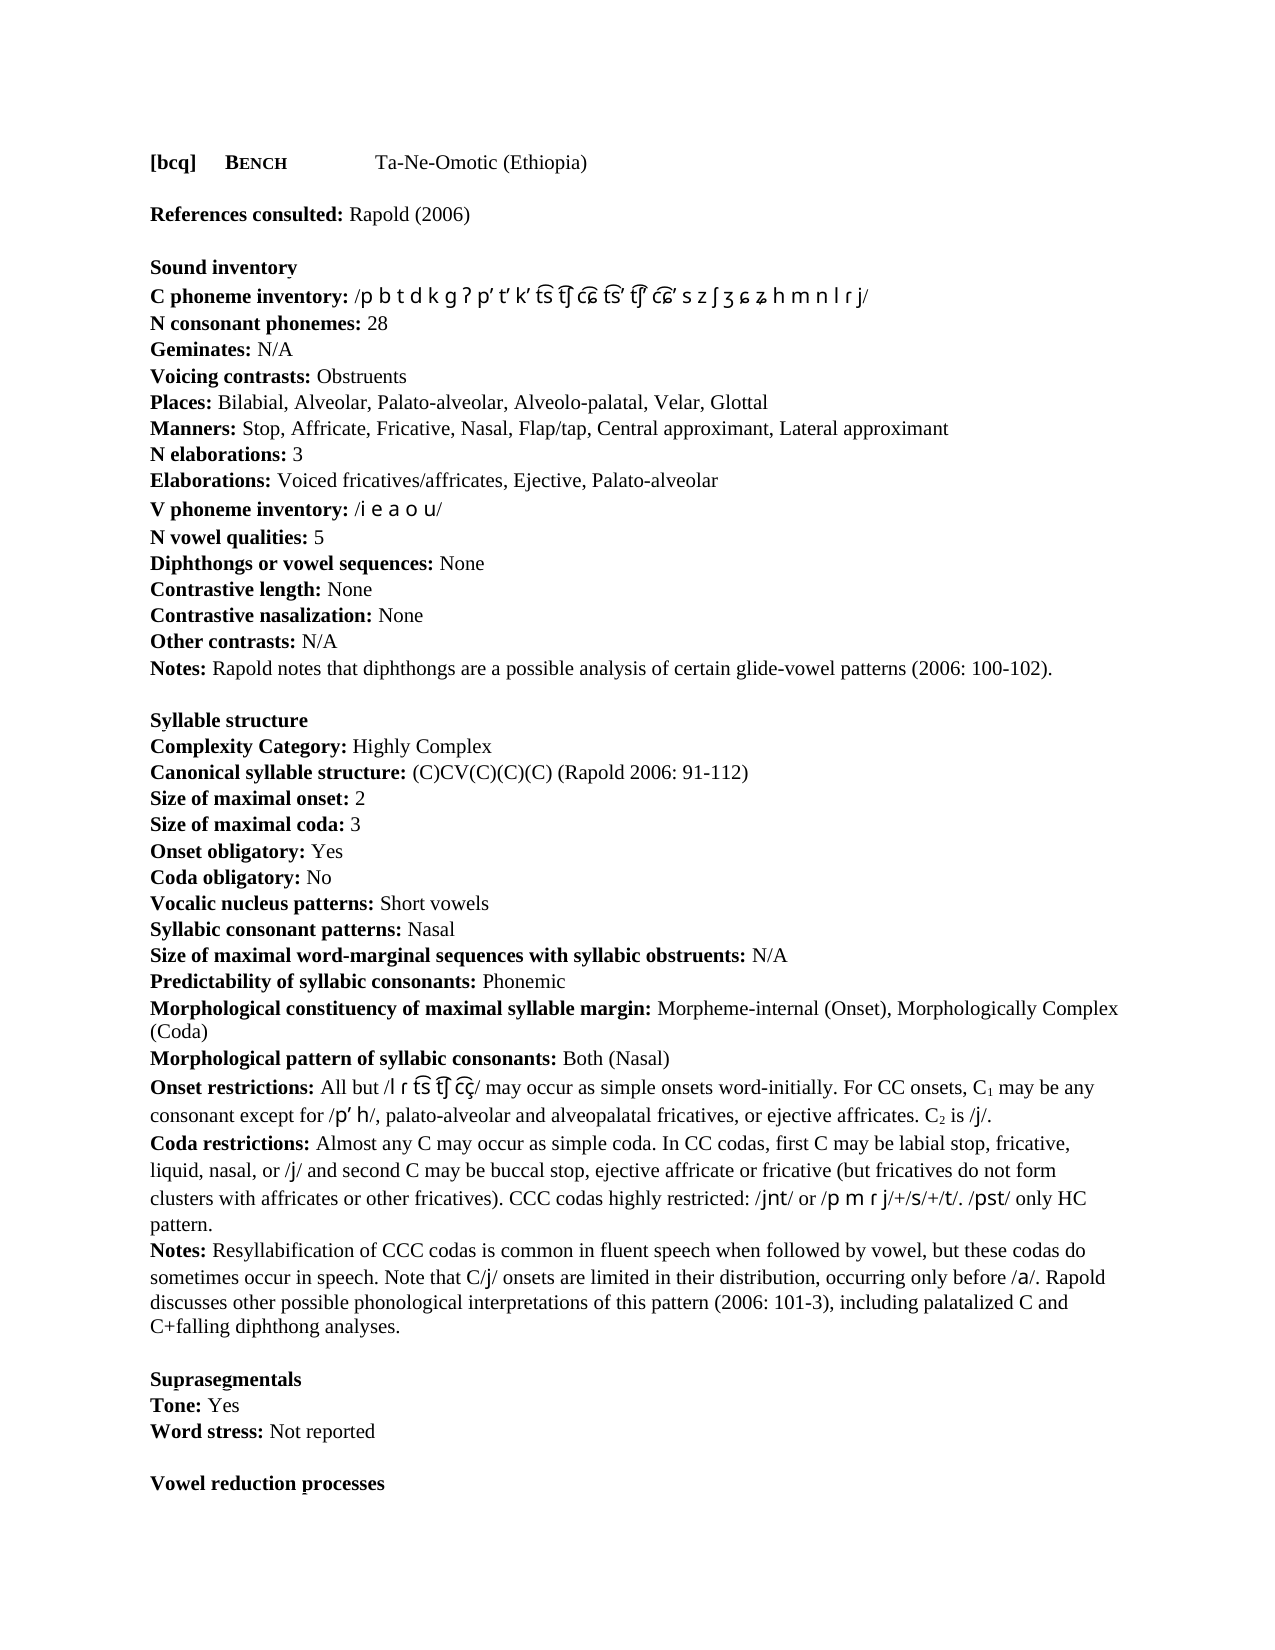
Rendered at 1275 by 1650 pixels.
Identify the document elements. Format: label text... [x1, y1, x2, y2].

text [bcq] Bench Ta-Ne-Omotic (Ethiopia) [150, 150, 1125, 174]
text Suprasegmentals [150, 1367, 1125, 1391]
text Onset restrictions: All but /l ɾ t͡s t͡ʃ c͡ç/ may occur as simple onsets word-initially. For CC onsets, C1 may be any consonant except for /p’ h/, palato-alveolar and alveopalatal fricatives, or ejective affricates. C2 is /j/. [150, 1072, 1125, 1129]
text Canonical syllable structure: (C)CV(C)(C)(C) (Rapold 2006: 91-112) [150, 760, 1125, 784]
text Places: Bilabial, Alveolar, Palato-alveolar, Alveolo-palatal, Velar, Glottal [150, 390, 1125, 414]
text Notes: Resyllabification of CCC codas is common in fluent speech when followed by vowel, but these codas do sometimes occur in speech. Note that C/j/ onsets are limited in their distribution, occurring only before /a/. Rapold discusses other possible phonological interpretations of this pattern (2006: 101-3), including palatalized C and C+falling diphthong analyses. [150, 1238, 1125, 1338]
text Onset obligatory: Yes [150, 838, 1125, 863]
text Vowel reduction processes [150, 1471, 1125, 1495]
text Coda obligatory: No [150, 865, 1125, 889]
text C phoneme inventory: /p b t d k ɡ ʔ p’ t’ k’ t͡s t͡ʃ c͡ɕ t͡s’ t͡ʃ’ c͡ɕ’ s z ʃ ʒ ɕ ʑ h m n l ɾ j/ [150, 281, 1125, 309]
text Tone: Yes [150, 1393, 1125, 1417]
text N vowel qualities: 5 [150, 525, 1125, 549]
text V phoneme inventory: /i e a o u/ [150, 494, 1125, 523]
text Size of maximal onset: 2 [150, 786, 1125, 810]
text Voicing contrasts: Obstruents [150, 363, 1125, 388]
text Vocalic nucleus patterns: Short vowels [150, 891, 1125, 915]
text N consonant phonemes: 28 [150, 311, 1125, 335]
text Contrastive length: None [150, 577, 1125, 601]
text References consulted: Rapold (2006) [150, 202, 1125, 226]
text Geminates: N/A [150, 337, 1125, 361]
text Morphological pattern of syllabic consonants: Both (Nasal) [150, 1046, 1125, 1070]
text Word stress: Not reported [150, 1419, 1125, 1443]
text Notes: Rapold notes that diphthongs are a possible analysis of certain glide-vowel patterns (2006: 100-102). [150, 656, 1125, 679]
text Coda restrictions: Almost any C may occur as simple coda. In CC codas, first C may be labial stop, fricative, liquid, nasal, or /j/ and second C may be buccal stop, ejective affricate or fricative (but fricatives do not form clusters with affricates or other fricatives). CCC codas highly restricted: /jnt/ or /p m ɾ j/+/s/+/t/. /pst/ only HC pattern. [150, 1131, 1125, 1236]
text Elaborations: Voiced fricatives/affricates, Ejective, Palato-alveolar [150, 468, 1125, 492]
text Morphological constituency of maximal syllable margin: Morpheme-internal (Onset), Morphologically Complex (Coda) [150, 995, 1125, 1043]
text Diphthongs or vowel sequences: None [150, 551, 1125, 575]
text Syllable structure [150, 708, 1125, 732]
text N elaborations: 3 [150, 442, 1125, 466]
text Predictability of syllabic consonants: Phonemic [150, 969, 1125, 993]
text Other contrasts: N/A [150, 629, 1125, 653]
text Syllabic consonant patterns: Nasal [150, 917, 1125, 941]
text Complexity Category: Highly Complex [150, 734, 1125, 758]
text Contrastive nasalization: None [150, 603, 1125, 627]
text Size of maximal word-marginal sequences with syllabic obstruents: N/A [150, 943, 1125, 967]
text Manners: Stop, Affricate, Fricative, Nasal, Flap/tap, Central approximant, Lateral approximant [150, 416, 1125, 440]
text Sound inventory [150, 254, 1125, 279]
text Size of maximal coda: 3 [150, 812, 1125, 836]
